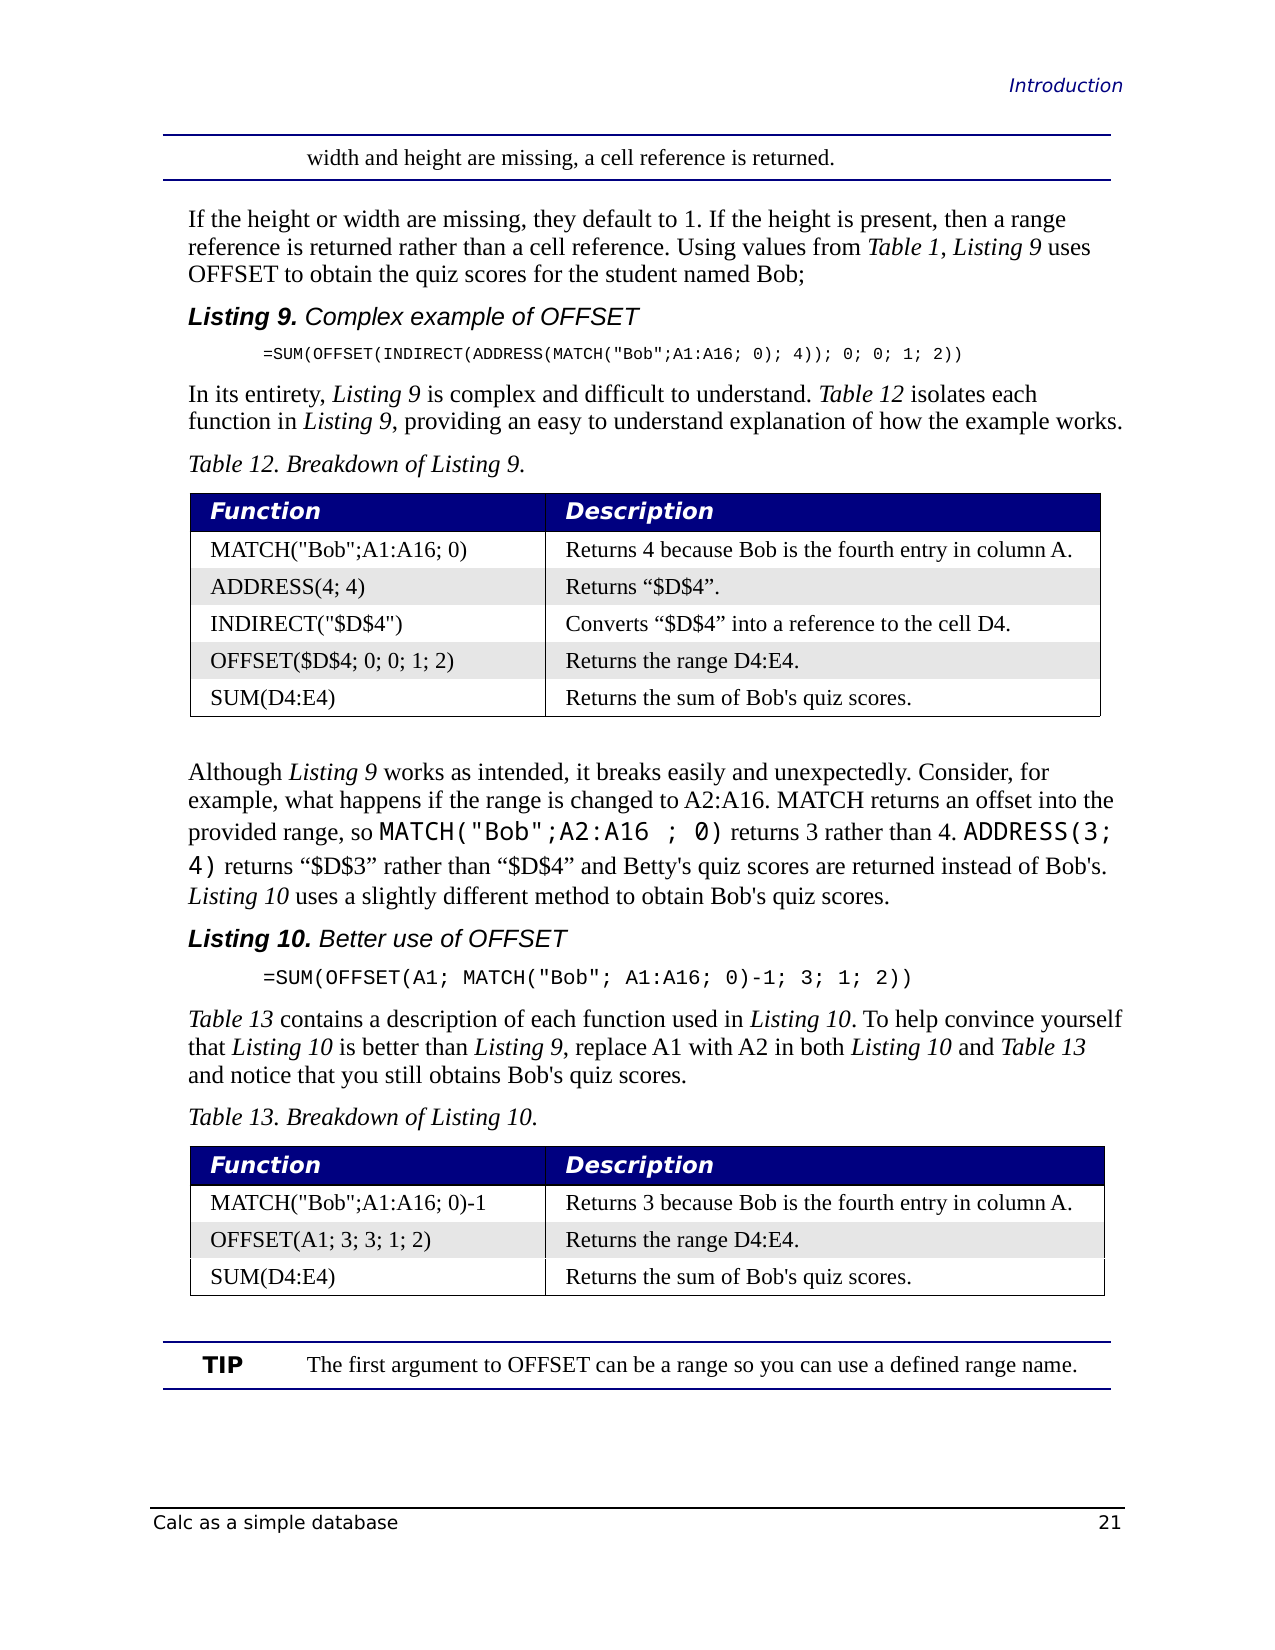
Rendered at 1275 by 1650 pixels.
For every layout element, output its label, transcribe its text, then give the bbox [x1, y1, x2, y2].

table_cell Returns the sum of Bob's quiz scores. [546, 679, 1100, 716]
table_cell Returns 4 because Bob is the fourth entry in column A. [546, 532, 1100, 568]
text Table 13. Breakdown of Listing 10. [188, 1103, 1125, 1131]
list Listing 10. Better use of OFFSET [188, 924, 1125, 952]
table_cell SUM(D4:E4) [191, 1259, 545, 1295]
table_cell Returns the range D4:E4. [546, 1222, 1104, 1258]
text If the height or width are missing, they default to 1. If the height is present, then a range reference is returned rather than a cell reference. Using values from Table 1, Listing 9 uses OFFSET to obtain the quiz scores for the student named Bob; [188, 205, 1125, 288]
table_cell SUM(D4:E4) [191, 679, 545, 716]
list Listing 9. Complex example of OFFSET [188, 303, 1125, 331]
table_cell MATCH("Bob";A1:A16; 0) [191, 532, 545, 568]
table_cell ADDRESS(4; 4) [191, 568, 545, 605]
text Although Listing 9 works as intended, it breaks easily and unexpectedly. Consider, for example, what happens if the range is changed to A2:A16. MATCH returns an offset into the provided range, so MATCH("Bob";A2:A16 ; 0) returns 3 rather than 4. ADDRESS(3; 4) returns “$D$3” rather than “$D$4” and Betty's quiz scores are returned instead of Bob's. Listing 10 uses a slightly different method to obtain Bob's quiz scores. [188, 758, 1125, 909]
table_cell OFFSET($D$4; 0; 0; 1; 2) [191, 642, 545, 679]
text Table 12. Breakdown of Listing 9. [188, 450, 1125, 478]
text Table 13 contains a description of each function used in Listing 10. To help convince yourself that Listing 10 is better than Listing 9, replace A1 with A2 in both Listing 10 and Table 13 and notice that you still obtains Bob's quiz scores. [188, 1006, 1125, 1089]
table_header [163, 136, 283, 179]
table_cell INDIRECT("$D$4") [191, 605, 545, 642]
table_cell Converts “$D$4” into a reference to the cell D4. [546, 605, 1100, 642]
table_cell Returns “$D$4”. [546, 568, 1100, 605]
table_cell MATCH("Bob";A1:A16; 0)-1 [191, 1186, 545, 1222]
text =SUM(OFFSET(INDIRECT(ADDRESS(MATCH("Bob";A1:A16; 0); 4)); 0; 0; 1; 2)) [263, 346, 1012, 365]
table_header Description [546, 1147, 1104, 1184]
table_cell Returns 3 because Bob is the fourth entry in column A. [546, 1186, 1104, 1222]
table_header Description [546, 494, 1100, 531]
table_header Function [191, 494, 545, 531]
table_header Function [191, 1147, 545, 1184]
table_cell Returns the sum of Bob's quiz scores. [546, 1259, 1104, 1295]
text In its entirety, Listing 9 is complex and difficult to understand. Table 12 isolates each function in Listing 9, providing an easy to understand explanation of how the example works. [188, 380, 1125, 435]
table_header width and height are missing, a cell reference is returned. [283, 136, 1111, 179]
table_header The first argument to OFFSET can be a range so you can use a defined range name. [283, 1343, 1111, 1388]
table_cell OFFSET(A1; 3; 3; 1; 2) [191, 1222, 545, 1258]
table_cell Returns the range D4:E4. [546, 642, 1100, 679]
text =SUM(OFFSET(A1; MATCH("Bob"; A1:A16; 0)-1; 3; 1; 2)) [263, 967, 1012, 991]
table_header TIP [163, 1343, 283, 1388]
